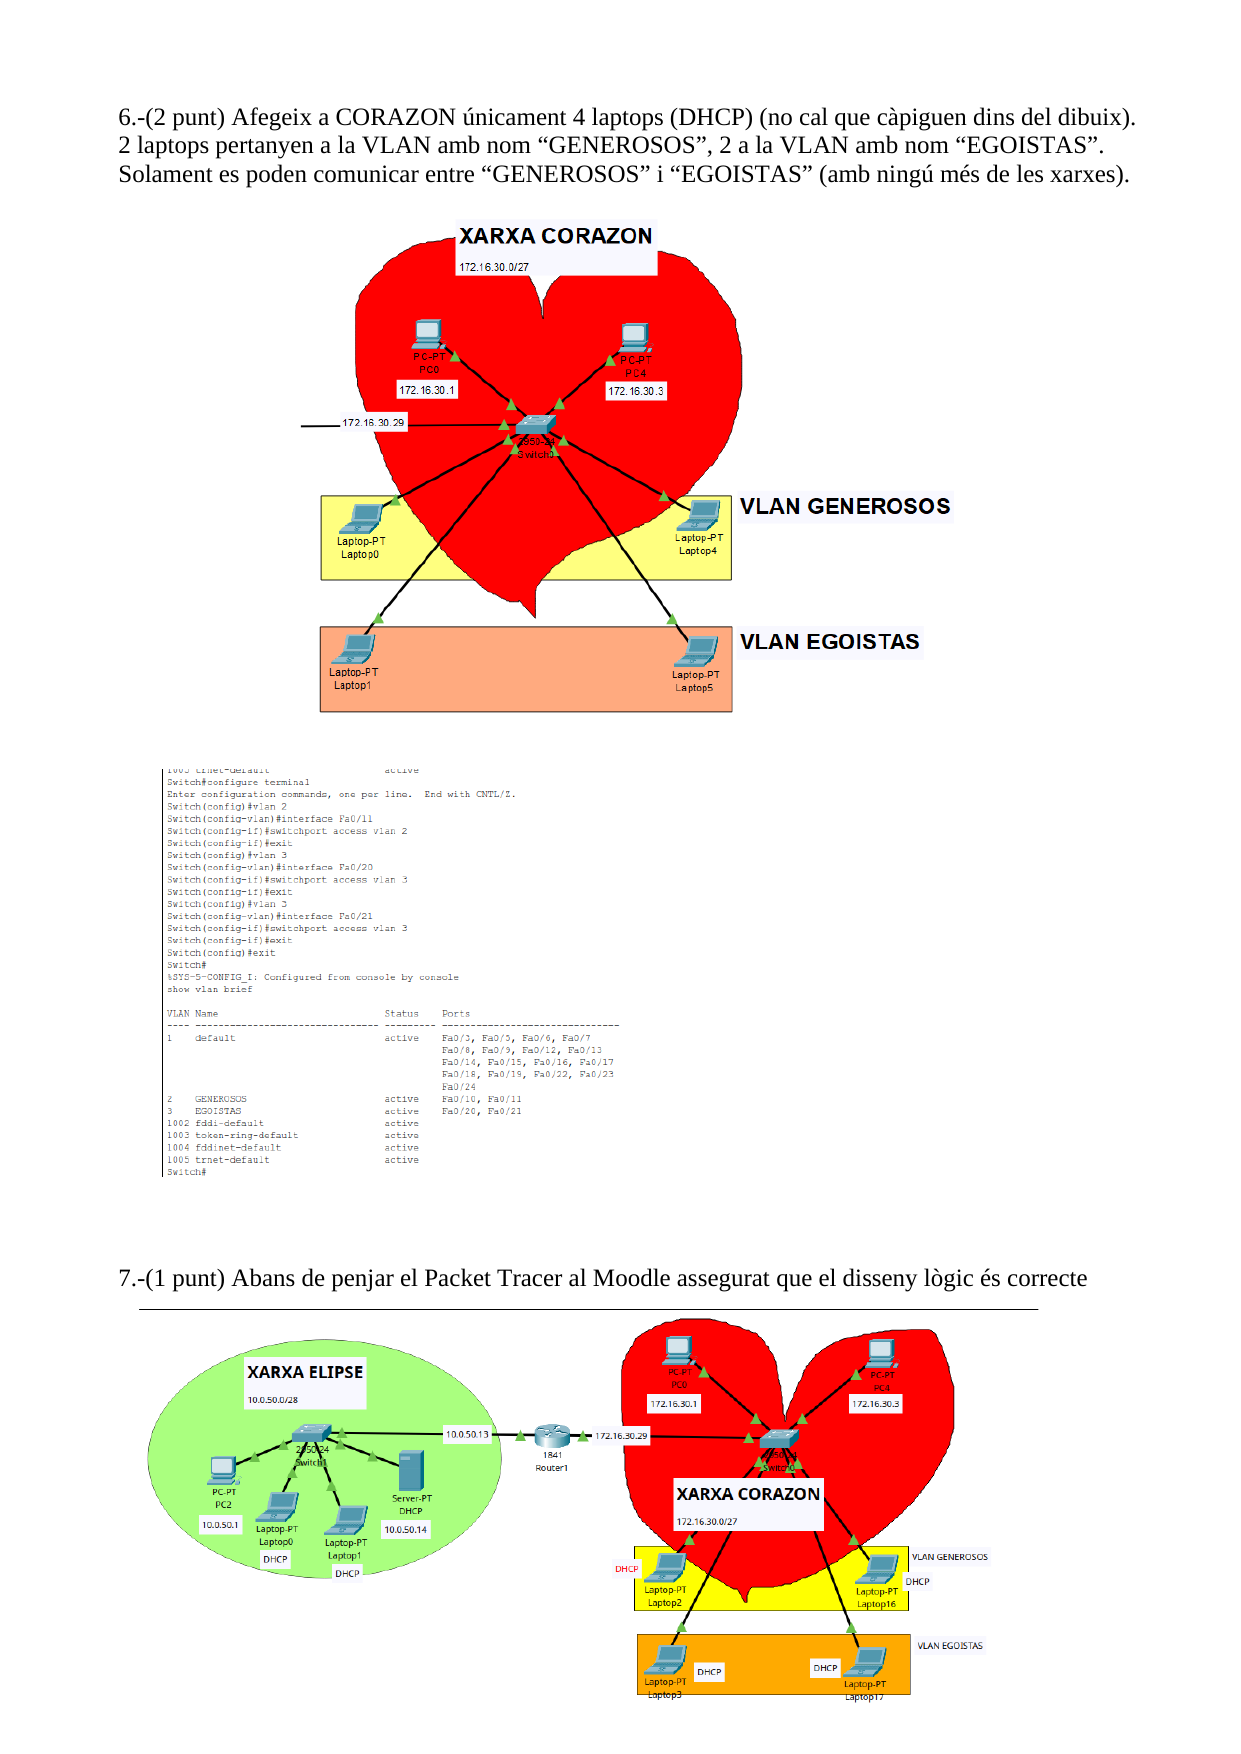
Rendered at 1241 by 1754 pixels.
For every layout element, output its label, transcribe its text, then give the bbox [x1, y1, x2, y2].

picture [162, 769, 634, 1177]
text 6.-(2 punt) Afegeix a CORAZON únicament 4 laptops (DHCP) (no cal que càpiguen dins del dibuix). [118, 102, 1137, 131]
text Solament es poden comunicar entre “GENEROSOS” i “EGOISTAS” (amb ningú més de les xarxes). [118, 159, 1137, 188]
picture [135, 1309, 1039, 1723]
text 7.-(1 punt) Abans de penjar el Packet Tracer al Moodle assegurat que el disseny lògic és correcte [118, 1263, 1137, 1291]
text 2 laptops pertanyen a la VLAN amb nom “GENEROSOS”, 2 a la VLAN amb nom “EGOISTAS”. [118, 131, 1137, 159]
picture [300, 216, 955, 718]
